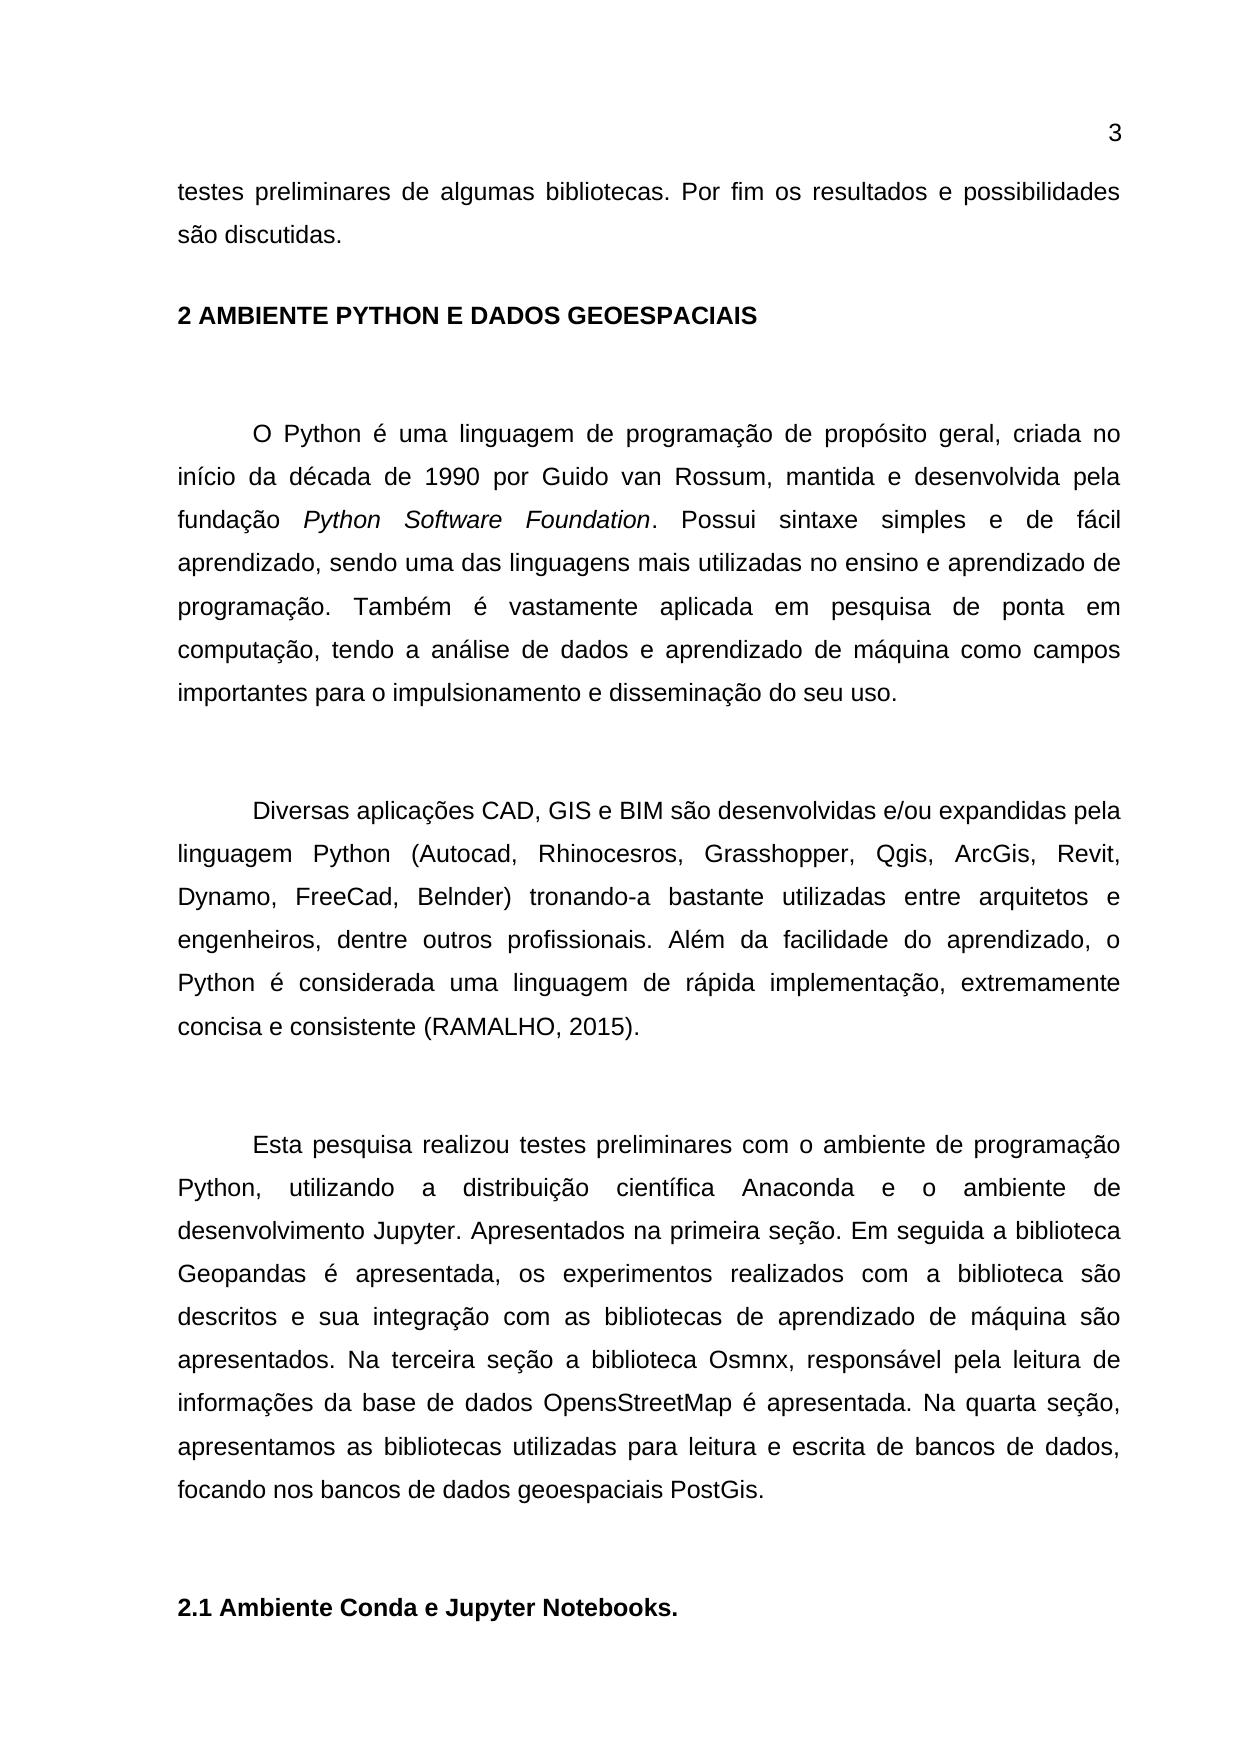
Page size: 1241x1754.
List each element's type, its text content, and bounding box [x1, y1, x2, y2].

text Diversas aplicações CAD, GIS e BIM são desenvolvidas e/ou expandidas pela linguagem Python (Autocad, Rhinocesros, Grasshopper, Qgis, ArcGis, Revit, Dynamo, FreeCad, Belnder) tronando-a bastante utilizadas entre arquitetos e engenheiros, dentre outros profissionais. Além da facilidade do aprendizado, o Python é considerada uma linguagem de rápida implementação, extremamente concisa e consistente (RAMALHO, 2015)⁠. [177, 796, 1122, 1040]
text 2 AMBIENTE PYTHON E DADOS GEOESPACIAIS [177, 301, 1122, 330]
text testes preliminares de algumas bibliotecas. Por fim os resultados e possibilidades são discutidas. [177, 177, 1122, 249]
text Esta pesquisa realizou testes preliminares com o ambiente de programação Python, utilizando a distribuição científica Anaconda e o ambiente de desenvolvimento Jupyter. Apresentados na primeira seção. Em seguida a biblioteca Geopandas é apresentada, os experimentos realizados com a biblioteca são descritos e sua integração com as bibliotecas de aprendizado de máquina são apresentados. Na terceira seção a biblioteca Osmnx, responsável pela leitura de informações da base de dados OpensStreetMap é apresentada. Na quarta seção, apresentamos as bibliotecas utilizadas para leitura e escrita de bancos de dados, focando nos bancos de dados geoespaciais PostGis. [177, 1130, 1122, 1503]
text O Python é uma linguagem de programação de propósito geral, criada no início da década de 1990 por Guido van Rossum, mantida e desenvolvida pela fundação Python Software Foundation. Possui sintaxe simples e de fácil aprendizado, sendo uma das linguagens mais utilizadas no ensino e aprendizado de programação. Também é vastamente aplicada em pesquisa de ponta em computação, tendo a análise de dados e aprendizado de máquina como campos importantes para o impulsionamento e disseminação do seu uso. [177, 419, 1122, 707]
text 2.1 Ambiente Conda e Jupyter Notebooks. [177, 1593, 1122, 1622]
